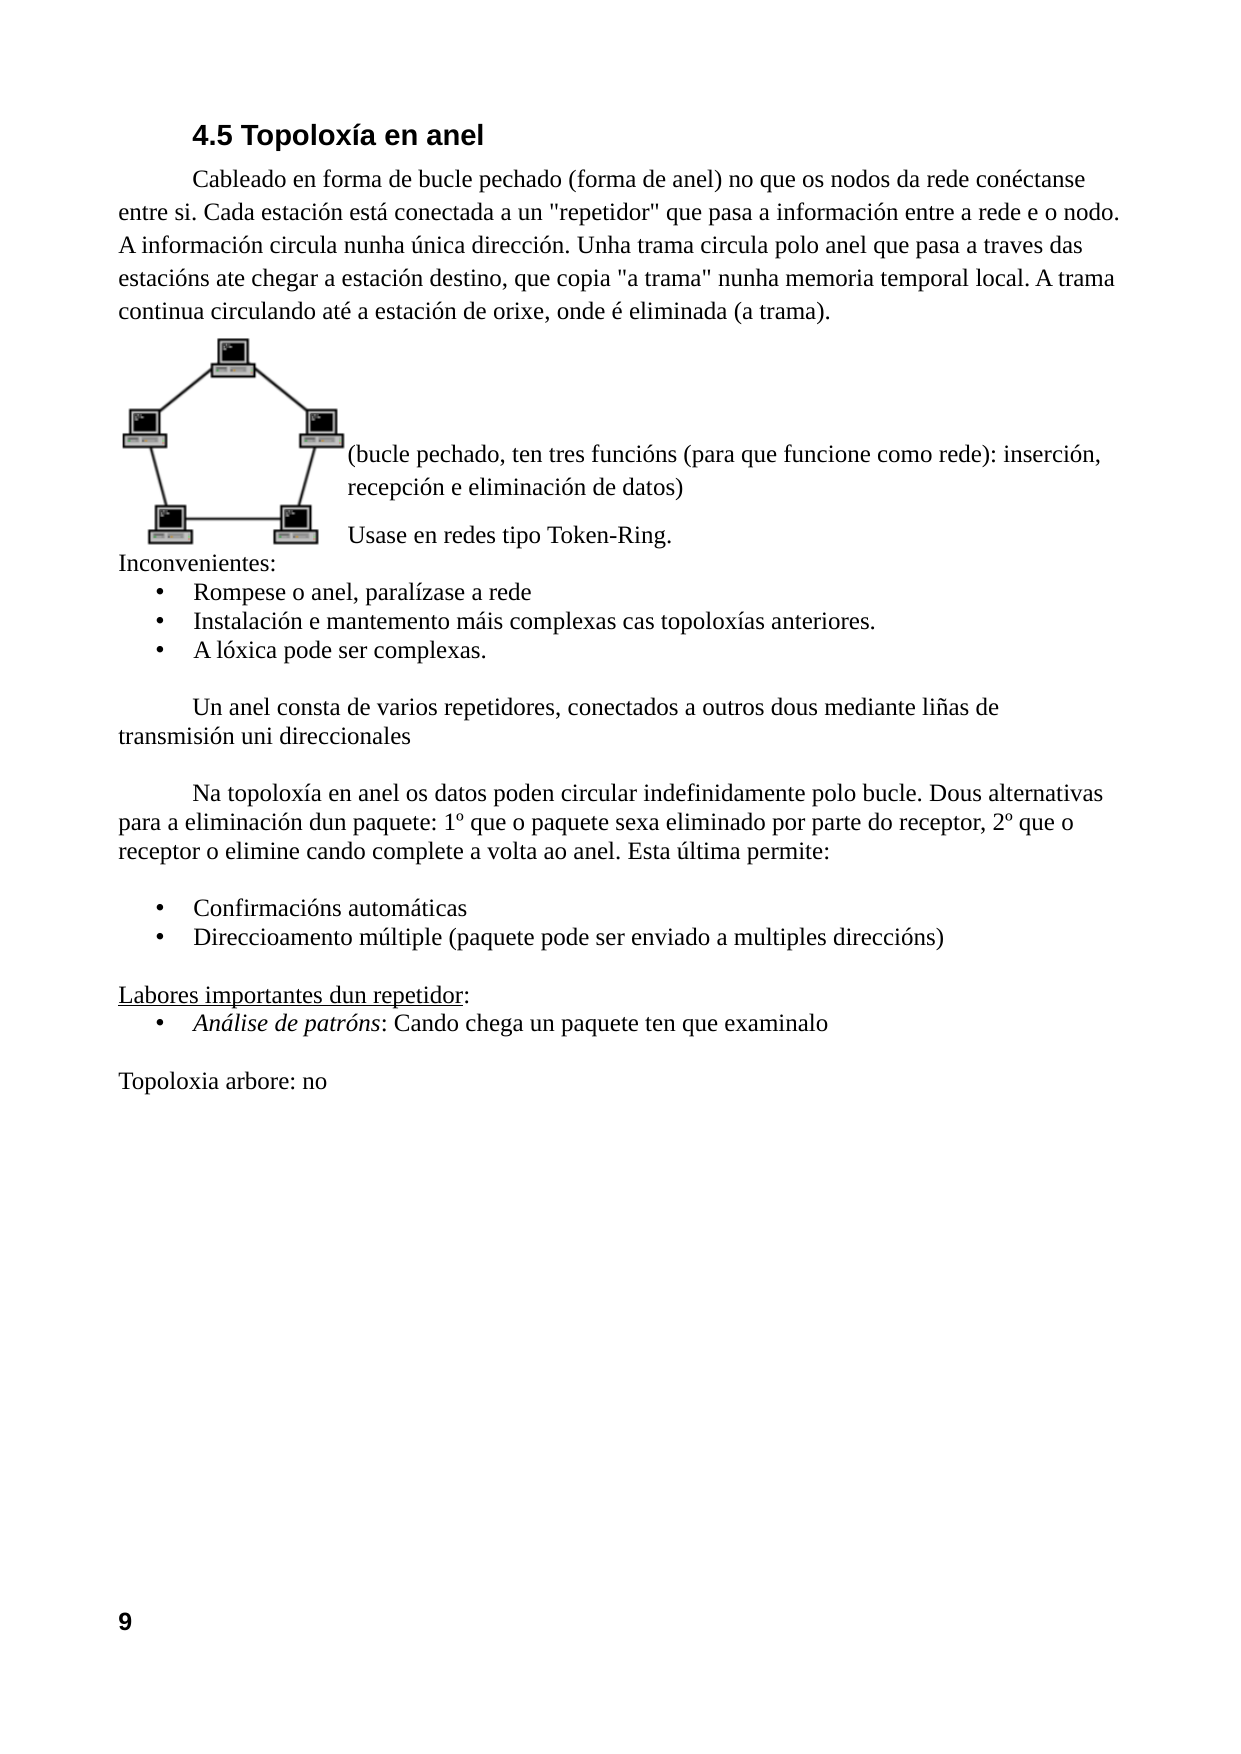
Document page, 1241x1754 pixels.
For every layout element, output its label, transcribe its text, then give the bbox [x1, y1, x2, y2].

subtitle 4.5 Topoloxía en anel [118, 118, 1122, 152]
text Un anel consta de varios repetidores, conectados a outros dous mediante liñas de transmisión uni direccionales [118, 692, 1122, 750]
text (bucle pechado, ten tres funcións (para que funcione como rede): inserción, recepción e eliminación de datos) [348, 439, 1122, 501]
list Instalación e mantemento máis complexas cas topoloxías anteriores. [156, 606, 1122, 635]
text Na topoloxía en anel os datos poden circular indefinidamente polo bucle. Dous alternativas para a eliminación dun paquete: 1º que o paquete sexa eliminado por parte do receptor, 2º que o receptor o elimine cando complete a volta ao anel. Esta última permite: [118, 778, 1122, 865]
text Topoloxia arbore: no [118, 1066, 1122, 1095]
list Rompese o anel, paralízase a rede [156, 577, 1122, 606]
list Direccioamento múltiple (paquete pode ser enviado a multiples direccións) [156, 922, 1122, 951]
text Usase en redes tipo Token-Ring. [118, 520, 1122, 548]
list A lóxica pode ser complexas. [156, 635, 1122, 663]
text Cableado en forma de bucle pechado (forma de anel) no que os nodos da rede conéctanse entre si. Cada estación está conectada a un "repetidor" que pasa a información entre a rede e o nodo. A información circula nunha única dirección. Unha trama circula polo anel que pasa a traves das estacións ate chegar a estación destino, que copia "a trama" nunha memoria temporal local. A trama continua circulando até a estación de orixe, onde é eliminada (a trama). [118, 164, 1122, 325]
text Inconvenientes: [118, 548, 1122, 577]
text Labores importantes dun repetidor: [118, 980, 1122, 1008]
list Análise de patróns: Cando chega un paquete ten que examinalo [156, 1008, 1122, 1037]
list Confirmacións automáticas [156, 893, 1122, 922]
picture [122, 337, 348, 547]
